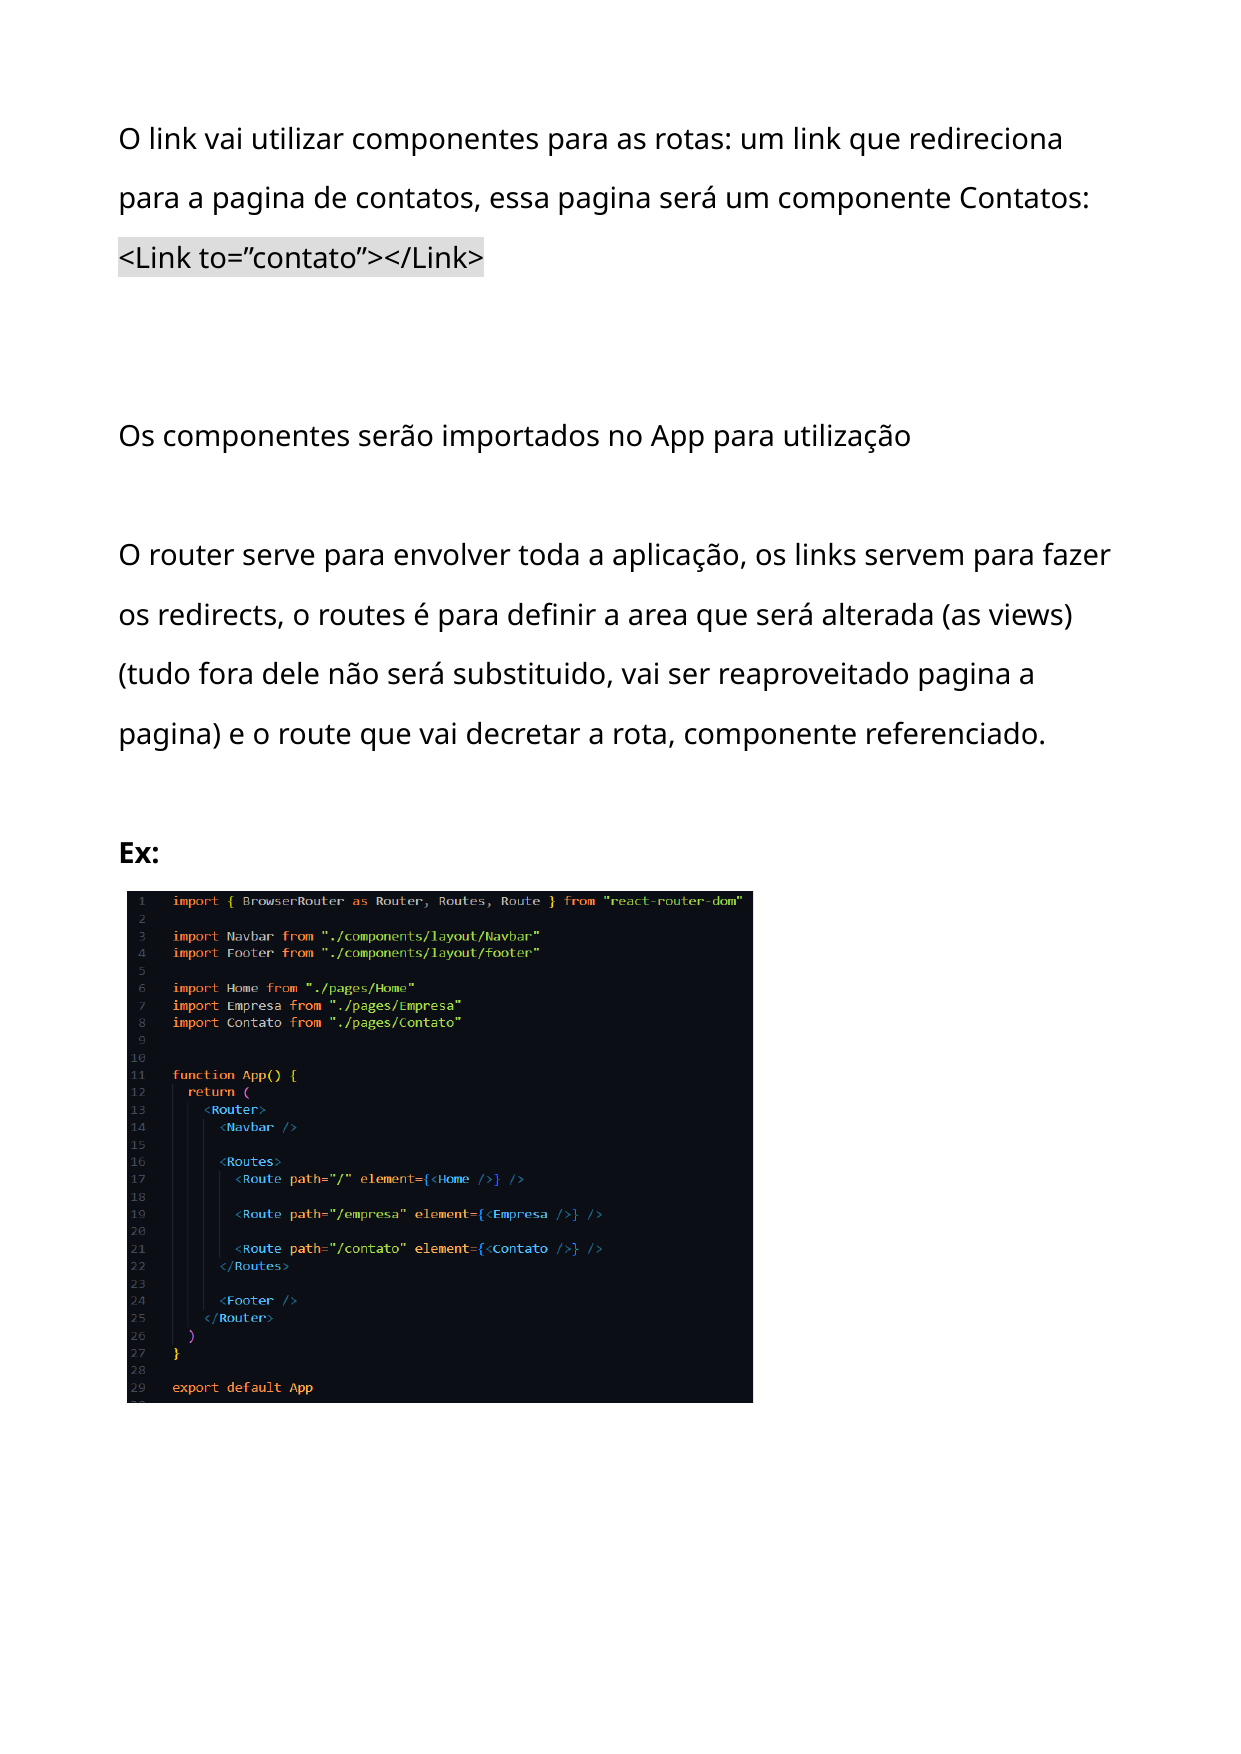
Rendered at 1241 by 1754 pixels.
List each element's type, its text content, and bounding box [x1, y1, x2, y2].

text O link vai utilizar componentes para as rotas: um link que redireciona para a pagina de contatos, essa pagina será um componente Contatos: <Link to=”contato”></Link> [118, 118, 1122, 277]
text Os componentes serão importados no App para utilização [118, 416, 1122, 455]
picture [127, 891, 754, 1403]
text Ex: [118, 832, 1122, 872]
text O router serve para envolver toda a aplicação, os links servem para fazer os redirects, o routes é para definir a area que será alterada (as views) (tudo fora dele não será substituido, vai ser reaproveitado pagina a pagina) e o route que vai decretar a rota, componente referenciado. [118, 534, 1122, 753]
